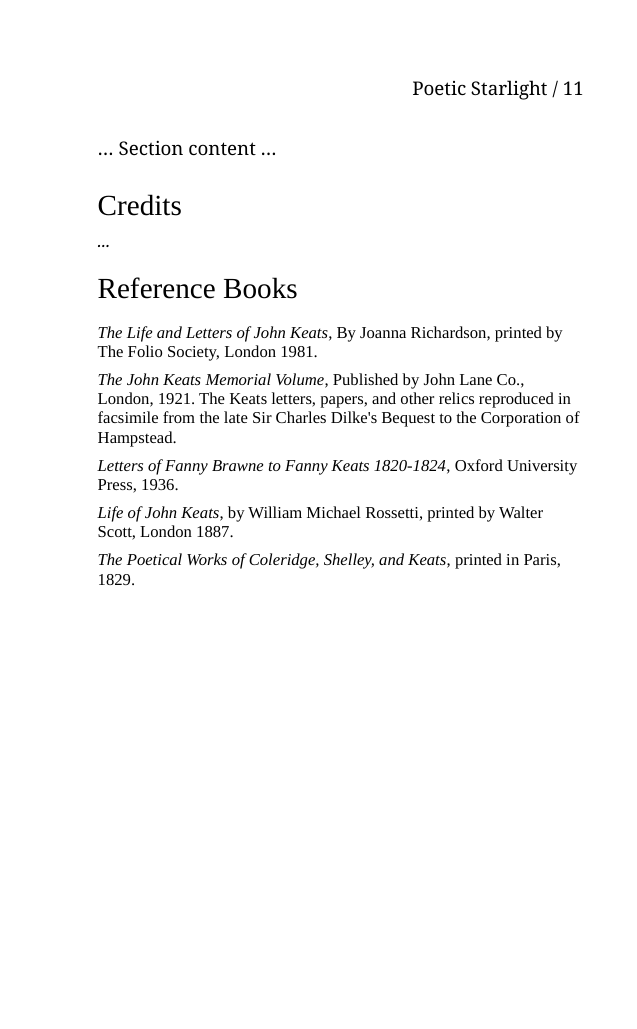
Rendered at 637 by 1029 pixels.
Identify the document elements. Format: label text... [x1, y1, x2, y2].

subtitle … Section content … [97, 135, 583, 161]
text The Poetical Works of Coleridge, Shelley, and Keats, printed in Paris, 1829. [97, 550, 583, 588]
text Life of John Keats, by William Michael Rossetti, printed by Walter Scott, London 1887. [97, 503, 583, 541]
text ... [97, 230, 583, 253]
text Letters of Fanny Brawne to Fanny Keats 1820-1824, Oxford University Press, 1936. [97, 456, 583, 494]
subtitle Reference Books [97, 271, 583, 305]
subtitle Credits [97, 188, 583, 221]
text The Life and Letters of John Keats, By Joanna Richardson, printed by The Folio Society, London 1981. [97, 323, 583, 361]
text The John Keats Memorial Volume, Published by John Lane Co., London, 1921. The Keats letters, papers, and other relics reproduced in facsimile from the late Sir Charles Dilke's Bequest to the Corporation of Hampstead. [97, 370, 583, 447]
